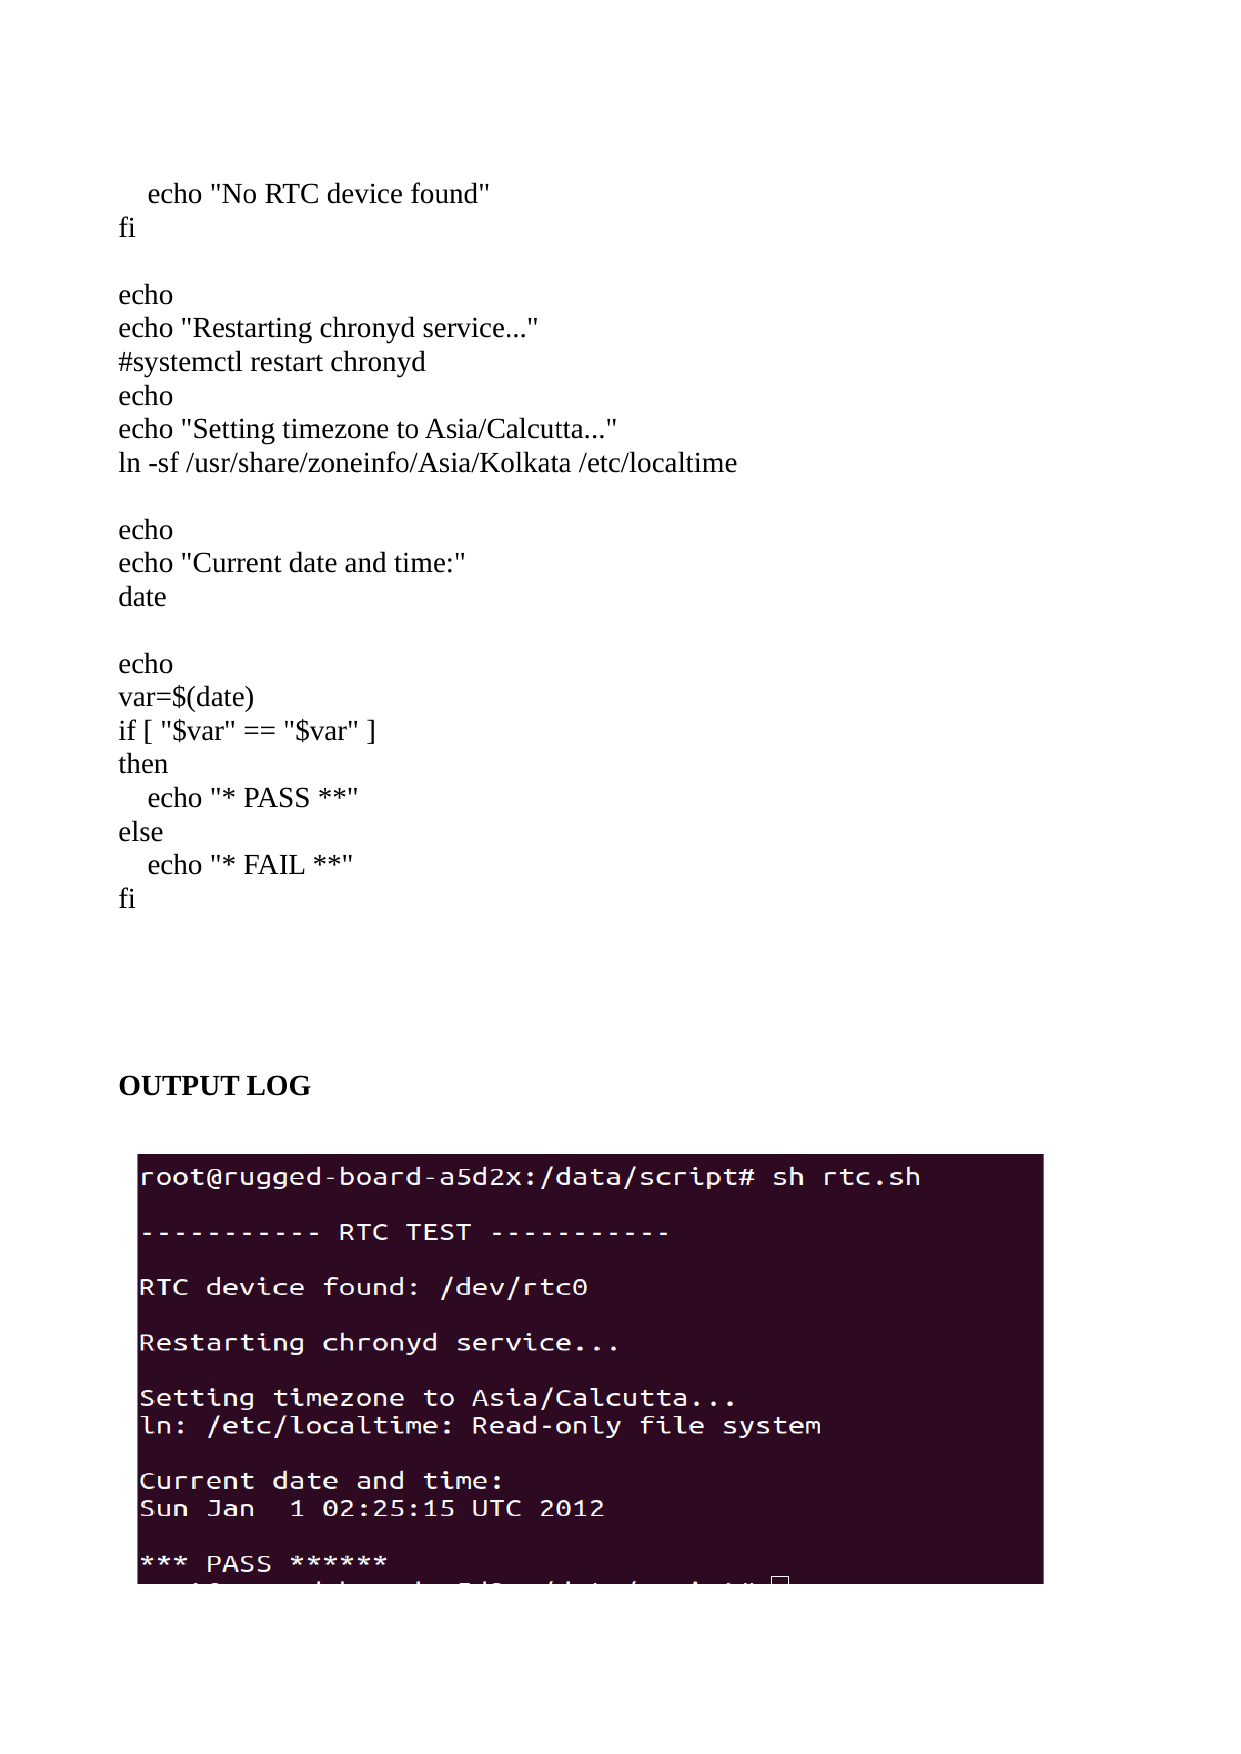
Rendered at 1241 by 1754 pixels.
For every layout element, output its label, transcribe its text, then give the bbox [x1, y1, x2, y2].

text ln -sf /usr/share/zoneinfo/Asia/Kolkata /etc/localtime [118, 445, 1122, 478]
text OUTPUT LOG [118, 1068, 1122, 1101]
text if [ "$var" == "$var" ] [118, 713, 1122, 747]
text echo "No RTC device found" [118, 176, 1122, 210]
picture [137, 1273, 238, 1584]
text fi [118, 881, 1122, 914]
text echo "Setting timezone to Asia/Calcutta..." [118, 411, 1122, 445]
text #systemctl restart chronyd [118, 344, 1122, 378]
text echo [118, 277, 1122, 311]
text echo "Current date and time:" [118, 545, 1122, 579]
text echo [118, 512, 1122, 545]
text echo [118, 378, 1122, 411]
text var=$(date) [118, 679, 1122, 713]
text date [118, 579, 1122, 612]
text echo "* FAIL **" [118, 847, 1122, 881]
text echo "Restarting chronyd service..." [118, 311, 1122, 344]
text then [118, 747, 1122, 780]
text else [118, 814, 1122, 847]
text echo "* PASS **" [118, 780, 1122, 814]
text echo [118, 646, 1122, 679]
text fi [118, 210, 1122, 243]
